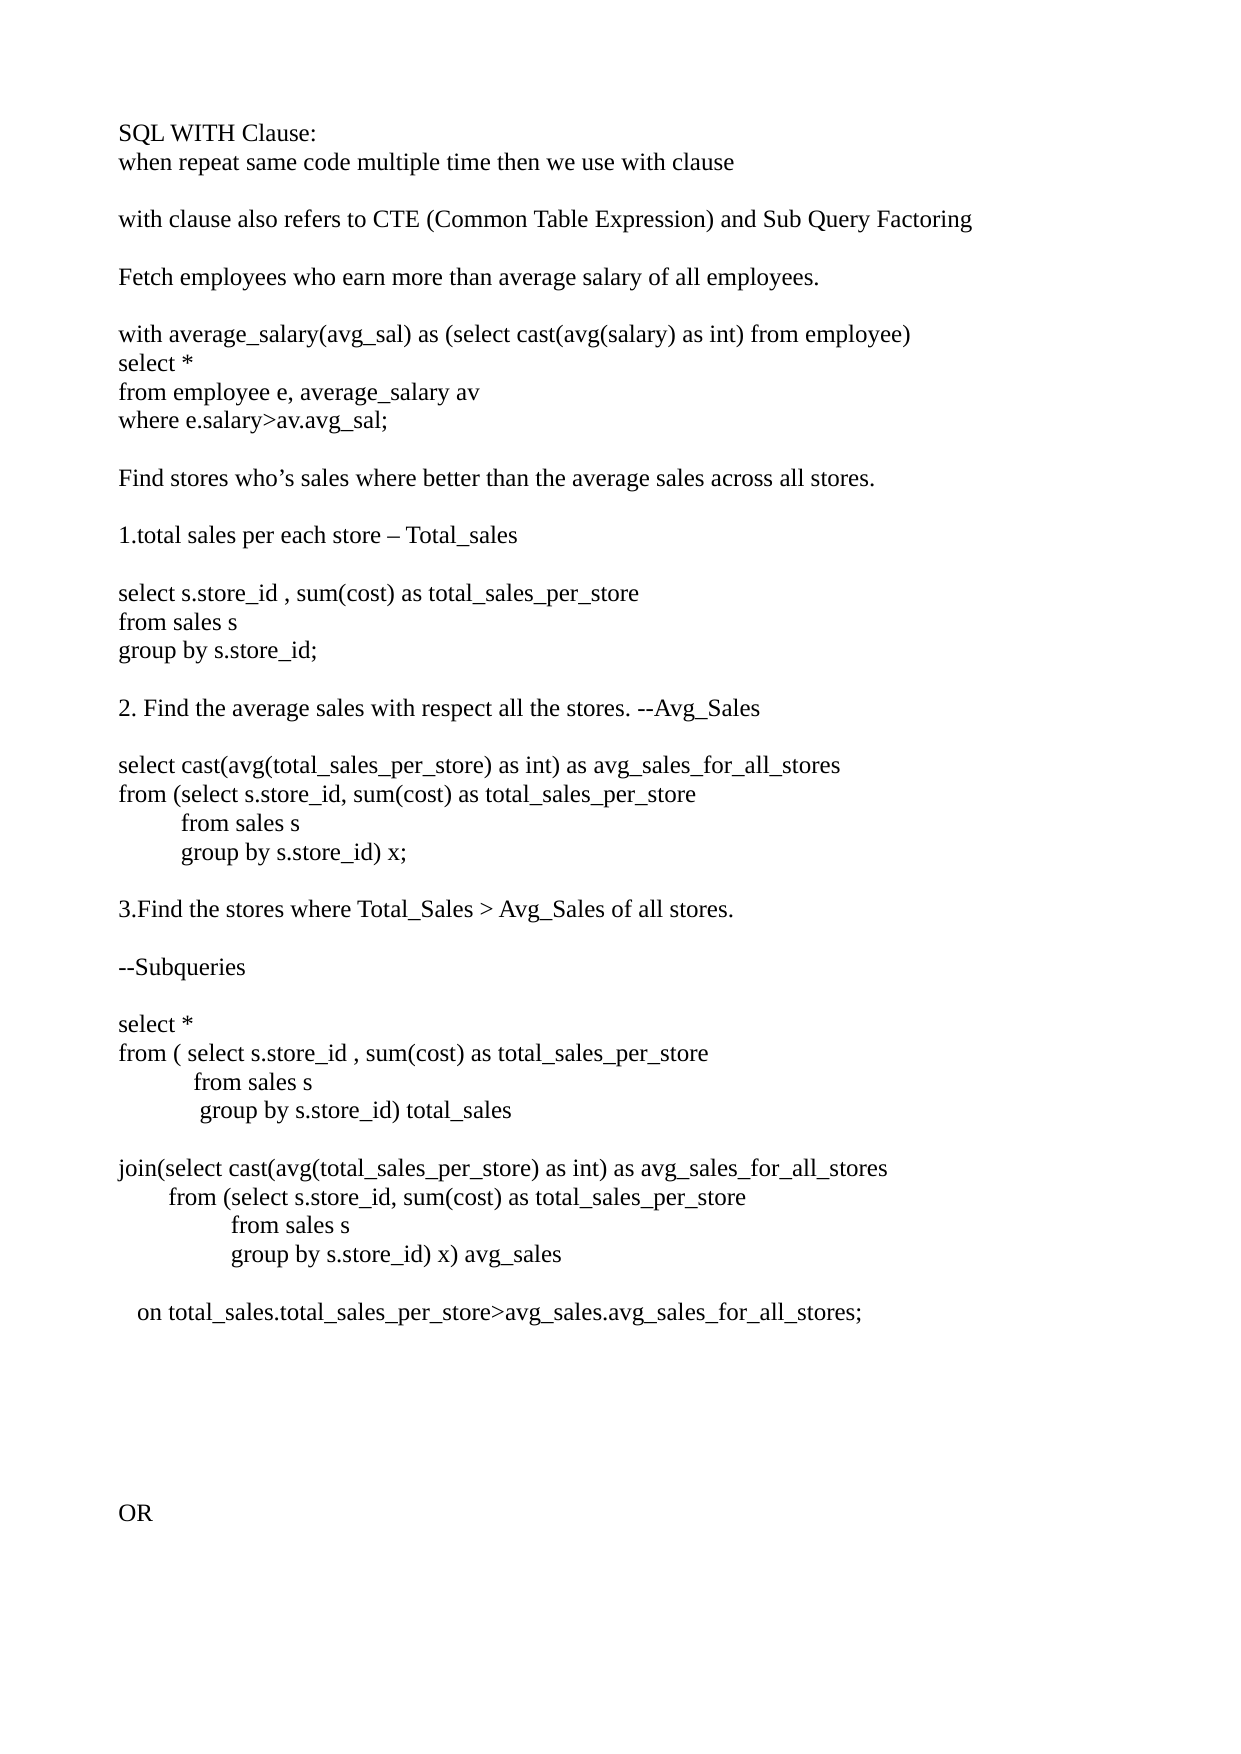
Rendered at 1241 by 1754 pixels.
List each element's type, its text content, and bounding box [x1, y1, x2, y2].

text 3.Find the stores where Total_Sales > Avg_Sales of all stores. [118, 894, 1122, 923]
text SQL WITH Clause: [118, 118, 1122, 147]
text Fetch employees who earn more than average salary of all employees. [118, 262, 1122, 291]
text from sales s [118, 808, 1122, 837]
text with average_salary(avg_sal) as (select cast(avg(salary) as int) from employee) [118, 319, 1122, 348]
text where e.salary>av.avg_sal; [118, 406, 1122, 434]
text from (select s.store_id, sum(cost) as total_sales_per_store [118, 779, 1122, 808]
text from sales s [118, 1067, 1122, 1096]
text 1.total sales per each store – Total_sales [118, 521, 1122, 549]
text group by s.store_id) total_sales [118, 1096, 1122, 1124]
text from sales s [118, 1211, 1122, 1239]
text 2. Find the average sales with respect all the stores. --Avg_Sales [118, 693, 1122, 722]
text from employee e, average_salary av [118, 377, 1122, 406]
text select * [118, 348, 1122, 377]
text select * [118, 1009, 1122, 1038]
text from ( select s.store_id , sum(cost) as total_sales_per_store [118, 1038, 1122, 1067]
text select cast(avg(total_sales_per_store) as int) as avg_sales_for_all_stores [118, 751, 1122, 779]
text --Subqueries [118, 952, 1122, 981]
text select s.store_id , sum(cost) as total_sales_per_store [118, 578, 1122, 607]
text from sales s [118, 607, 1122, 636]
text when repeat same code multiple time then we use with clause [118, 147, 1122, 176]
text group by s.store_id; [118, 636, 1122, 664]
text group by s.store_id) x) avg_sales [118, 1239, 1122, 1268]
text Find stores who’s sales where better than the average sales across all stores. [118, 463, 1122, 492]
text OR [118, 1498, 1122, 1527]
text join(select cast(avg(total_sales_per_store) as int) as avg_sales_for_all_stores [118, 1153, 1122, 1182]
text from (select s.store_id, sum(cost) as total_sales_per_store [118, 1182, 1122, 1211]
text group by s.store_id) x; [118, 837, 1122, 866]
text on total_sales.total_sales_per_store>avg_sales.avg_sales_for_all_stores; [118, 1297, 1122, 1326]
text with clause also refers to CTE (Common Table Expression) and Sub Query Factoring [118, 204, 1122, 233]
